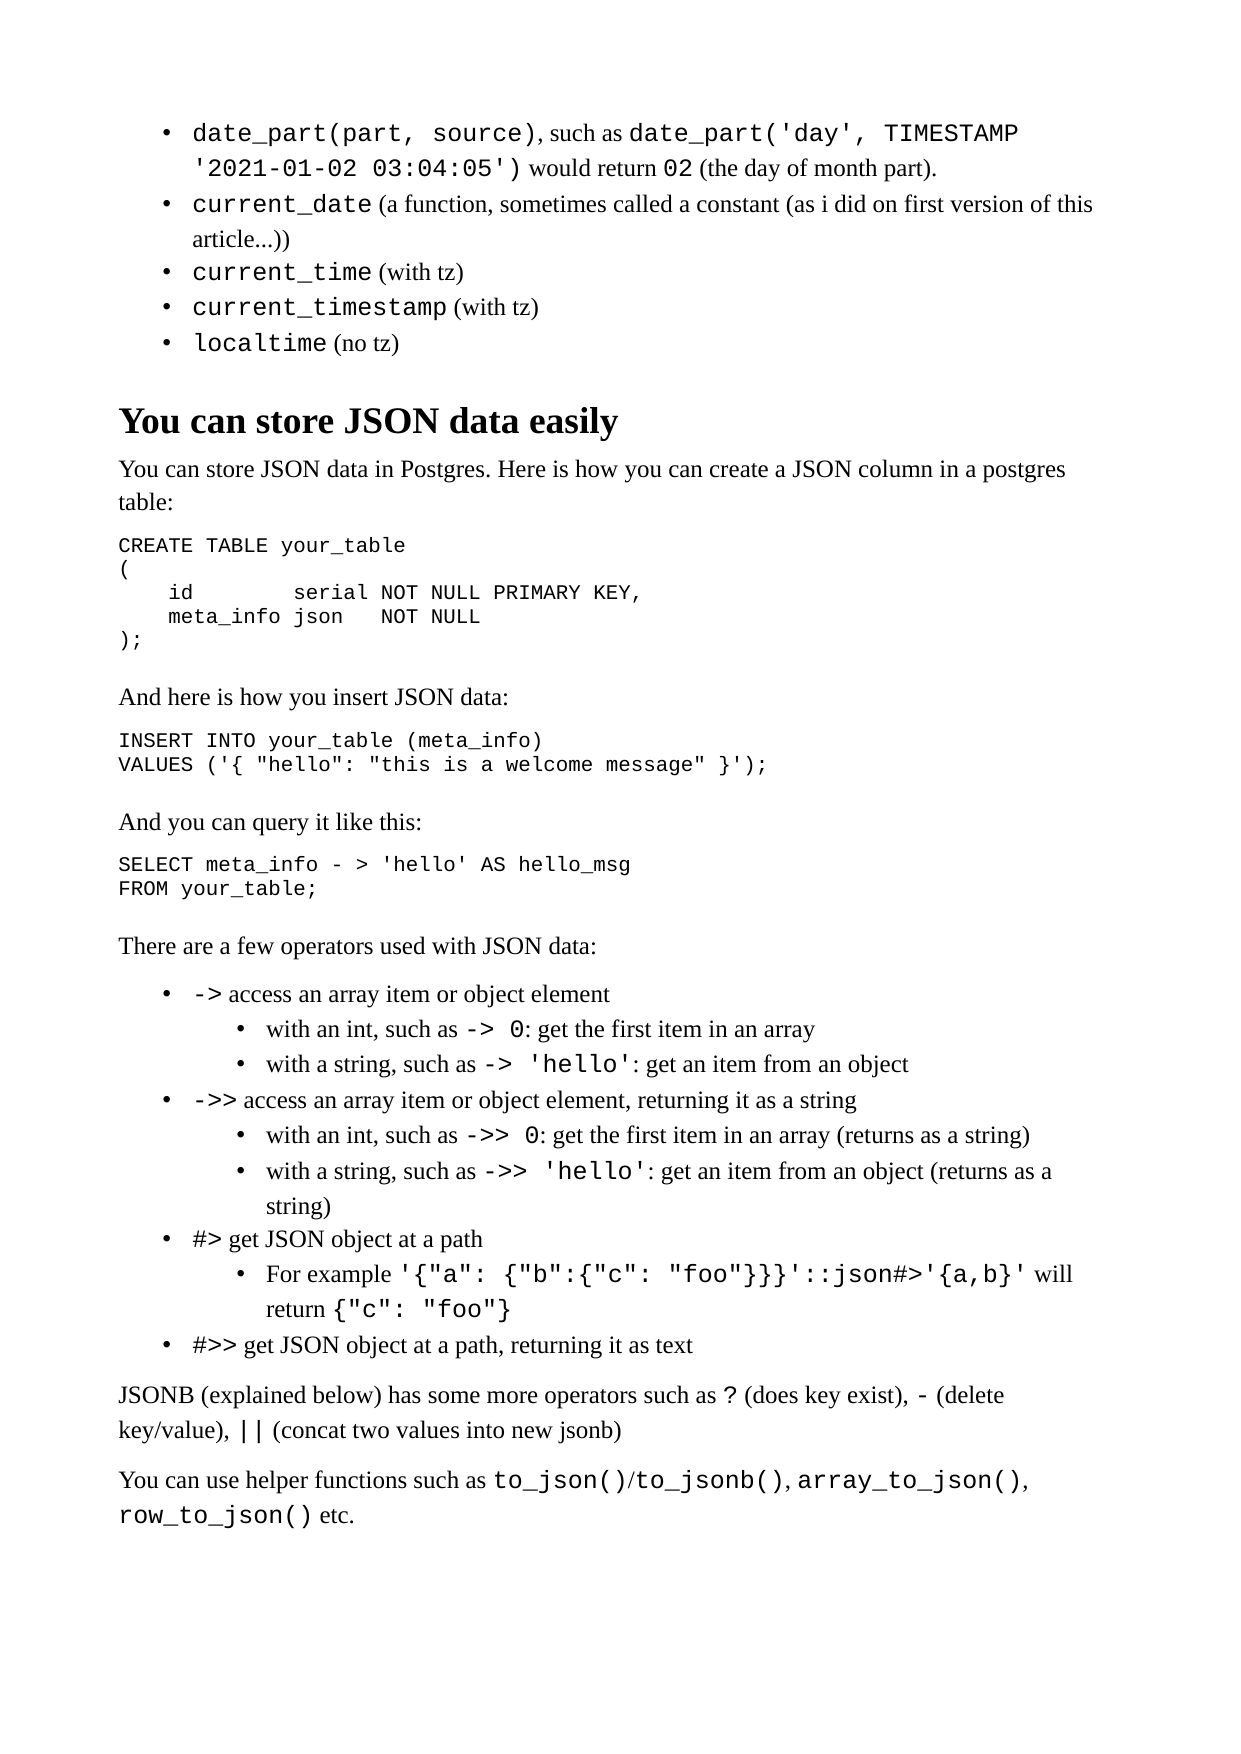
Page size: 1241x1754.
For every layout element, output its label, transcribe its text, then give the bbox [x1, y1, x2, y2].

text JSONB (explained below) has some more operators such as ? (does key exist), - (delete key/value), || (concat two values into new jsonb) [118, 1380, 1122, 1446]
text FROM your_table; [118, 878, 1122, 902]
text VALUES ('{ "hello": "this is a welcome message" }'); [118, 754, 1122, 777]
list date_part(part, source), such as date_part('day', TIMESTAMP '2021-01-02 03:04:05') would return 02 (the day of month part). [162, 118, 1122, 184]
text ( [118, 558, 1122, 582]
list with a string, such as -> 'hello': get an item from an object [236, 1049, 1122, 1080]
list #>> get JSON object at a path, returning it as text [162, 1330, 1122, 1361]
list -> access an array item or object element [162, 979, 1122, 1009]
text And here is how you insert JSON data: [118, 682, 1122, 711]
subtitle You can store JSON data easily [118, 398, 1122, 442]
text ); [118, 629, 1122, 653]
list with an int, such as -> 0: get the first item in an array [236, 1014, 1122, 1045]
text id serial NOT NULL PRIMARY KEY, [118, 582, 1122, 606]
list #> get JSON object at a path [162, 1224, 1122, 1255]
list with a string, such as ->> 'hello': get an item from an object (returns as a string) [236, 1156, 1122, 1220]
list current_date (a function, sometimes called a constant (as i did on first version of this article...)) [162, 189, 1122, 252]
text You can store JSON data in Postgres. Here is how you can create a JSON column in a postgres table: [118, 454, 1122, 516]
text And you can query it like this: [118, 807, 1122, 836]
list current_timestamp (with tz) [162, 292, 1122, 323]
list ->> access an array item or object element, returning it as a string [162, 1085, 1122, 1116]
text INSERT INTO your_table (meta_info) [118, 730, 1122, 754]
list current_time (with tz) [162, 257, 1122, 288]
list For example '{"a": {"b":{"c": "foo"}}}'::json#>'{a,b}' will return {"c": "foo"} [236, 1259, 1122, 1325]
text SELECT meta_info - > 'hello' AS hello_msg [118, 854, 1122, 878]
text meta_info json NOT NULL [118, 606, 1122, 629]
text There are a few operators used with JSON data: [118, 931, 1122, 960]
text CREATE TABLE your_table [118, 535, 1122, 558]
text You can use helper functions such as to_json()/to_jsonb(), array_to_json(), row_to_json() etc. [118, 1465, 1122, 1531]
list localtime (no tz) [162, 328, 1122, 358]
list with an int, such as ->> 0: get the first item in an array (returns as a string) [236, 1120, 1122, 1151]
